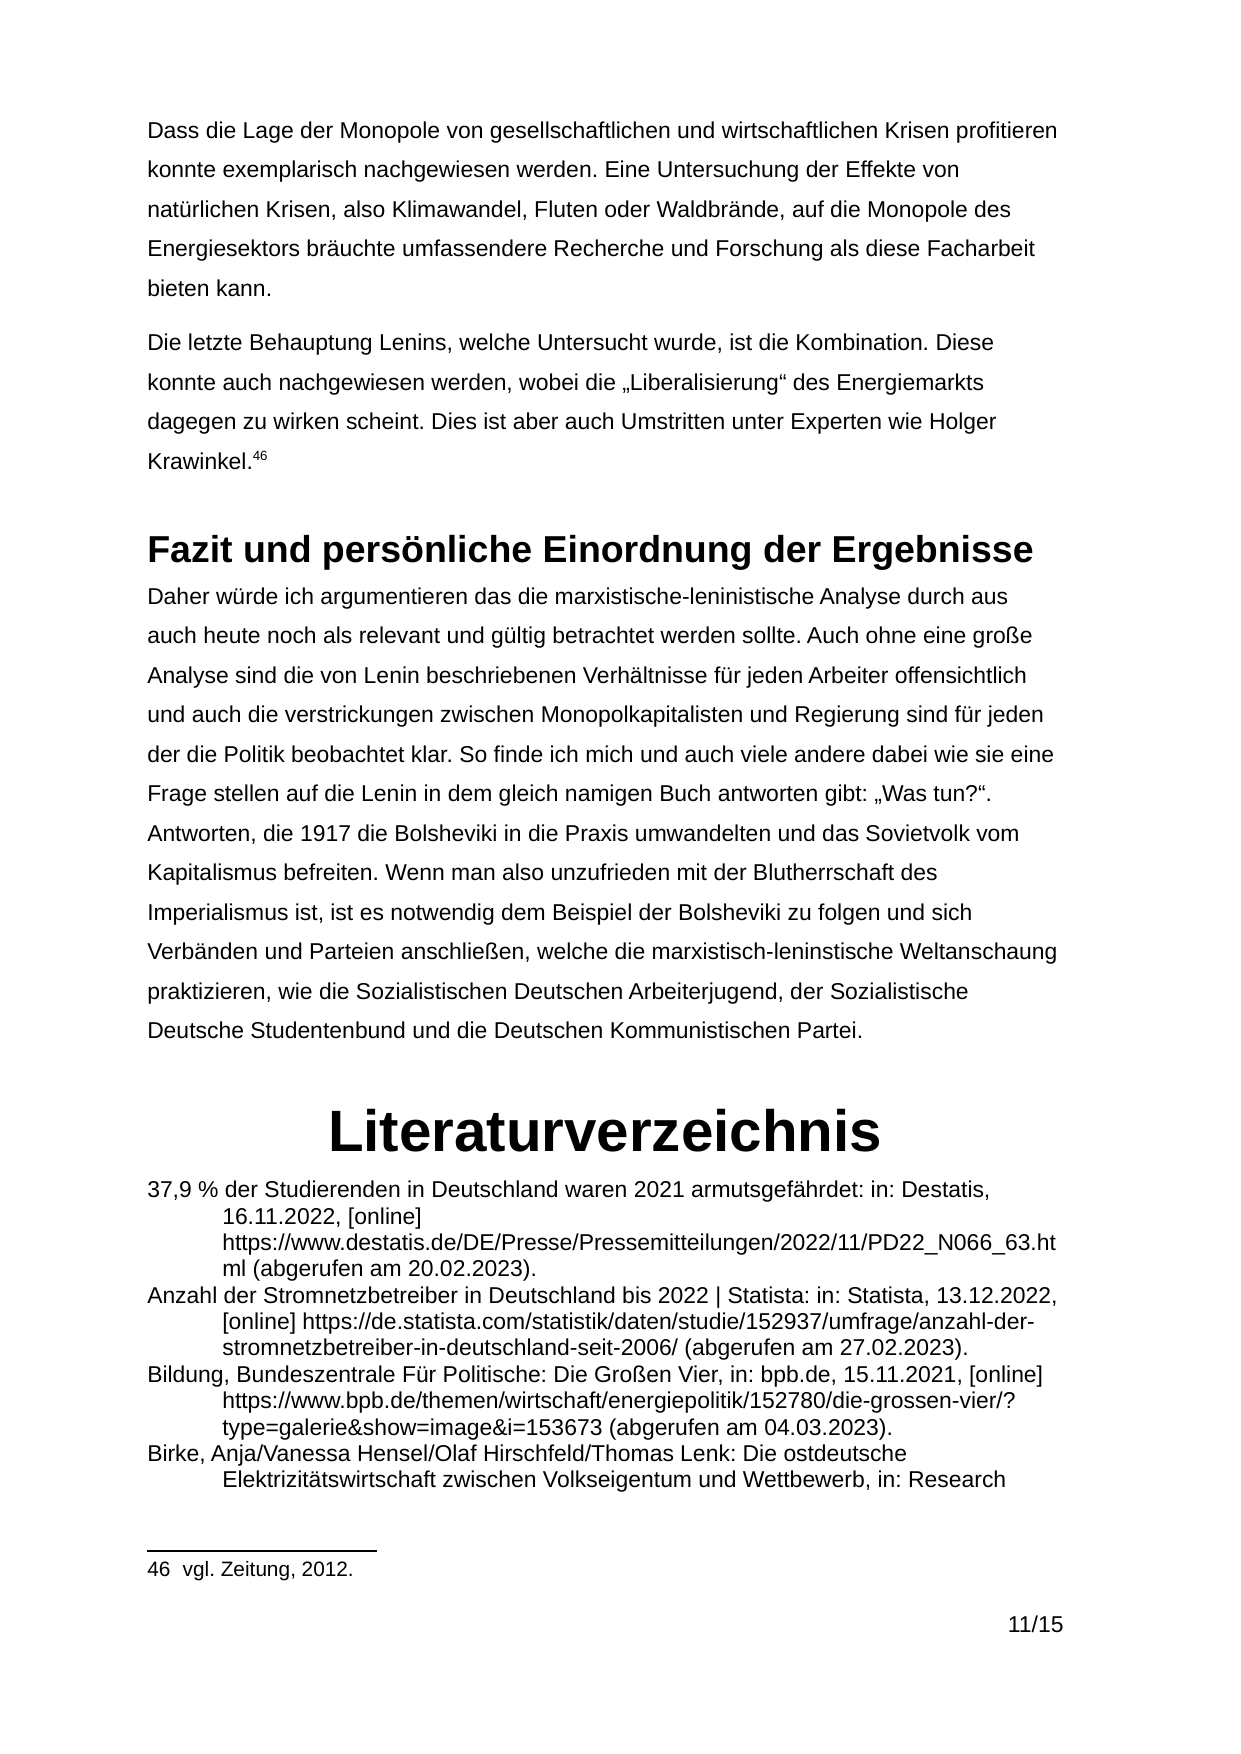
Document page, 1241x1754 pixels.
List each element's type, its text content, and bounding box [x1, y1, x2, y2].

title Literaturverzeichnis [147, 1097, 1063, 1164]
subtitle Fazit und persönliche Einordnung der Ergebnisse [147, 527, 1063, 570]
text Dass die Lage der Monopole von gesellschaftlichen und wirtschaftlichen Krisen profitieren konnte exemplarisch nachgewiesen werden. Eine Untersuchung der Effekte von natürlichen Krisen, also Klimawandel, Fluten oder Waldbrände, auf die Monopole des Energiesektors bräuchte umfassendere Recherche und Forschung als diese Facharbeit bieten kann. [147, 117, 1063, 301]
text Die letzte Behauptung Lenins, welche Untersucht wurde, ist die Kombination. Diese konnte auch nachgewiesen werden, wobei die „Liberalisierung“ des Energiemarkts dagegen zu wirken scheint. Dies ist aber auch Umstritten unter Experten wie Holger Krawinkel. [147, 329, 1063, 474]
text Daher würde ich argumentieren das die marxistische-leninistische Analyse durch aus auch heute noch als relevant und gültig betrachtet werden sollte. Auch ohne eine große Analyse sind die von Lenin beschriebenen Verhältnisse für jeden Arbeiter offensichtlich und auch die verstrickungen zwischen Monopolkapitalisten und Regierung sind für jeden der die Politik beobachtet klar. So finde ich mich und auch viele andere dabei wie sie eine Frage stellen auf die Lenin in dem gleich namigen Buch antworten gibt: „Was tun?“. Antworten, die 1917 die Bolsheviki in die Praxis umwandelten und das Sovietvolk vom Kapitalismus befreiten. Wenn man also unzufrieden mit der Blutherrschaft des Imperialismus ist, ist es notwendig dem Beispiel der Bolsheviki zu folgen und sich Verbänden und Parteien anschließen, welche die marxistisch-leninstische Weltanschaung praktizieren, wie die Sozialistischen Deutschen Arbeiterjugend, der Sozialistische Deutsche Studentenbund und die Deutschen Kommunistischen Partei. [147, 583, 1063, 1043]
text 37,9 % der Studierenden in Deutschland waren 2021 armutsgefährdet: in: Destatis, 16.11.2022, [online] https://www.destatis.de/DE/Presse/Pressemitteilungen/2022/11/PD22_N066_63.html (abgerufen am 20.02.2023). [147, 1176, 1063, 1282]
text Bildung, Bundeszentrale Für Politische: Die Großen Vier, in: bpb.de, 15.11.2021, [online] https://www.bpb.de/themen/wirtschaft/energiepolitik/152780/die-grossen-vier/?type=galerie&show=image&i=153673 (abgerufen am 04.03.2023). [147, 1361, 1063, 1440]
text vgl. Zeitung, 2012. [147, 1557, 1063, 1581]
text Anzahl der Stromnetzbetreiber in Deutschland bis 2022 | Statista: in: Statista, 13.12.2022, [online] https://de.statista.com/statistik/daten/studie/152937/umfrage/anzahl-der-stromnetzbetreiber-in-deutschland-seit-2006/ (abgerufen am 27.02.2023). [147, 1282, 1063, 1361]
text Birke, Anja/Vanessa Hensel/Olaf Hirschfeld/Thomas Lenk: Die ostdeutsche Elektrizitätswirtschaft zwischen Volkseigentum und Wettbewerb, in: Research [147, 1440, 1063, 1492]
